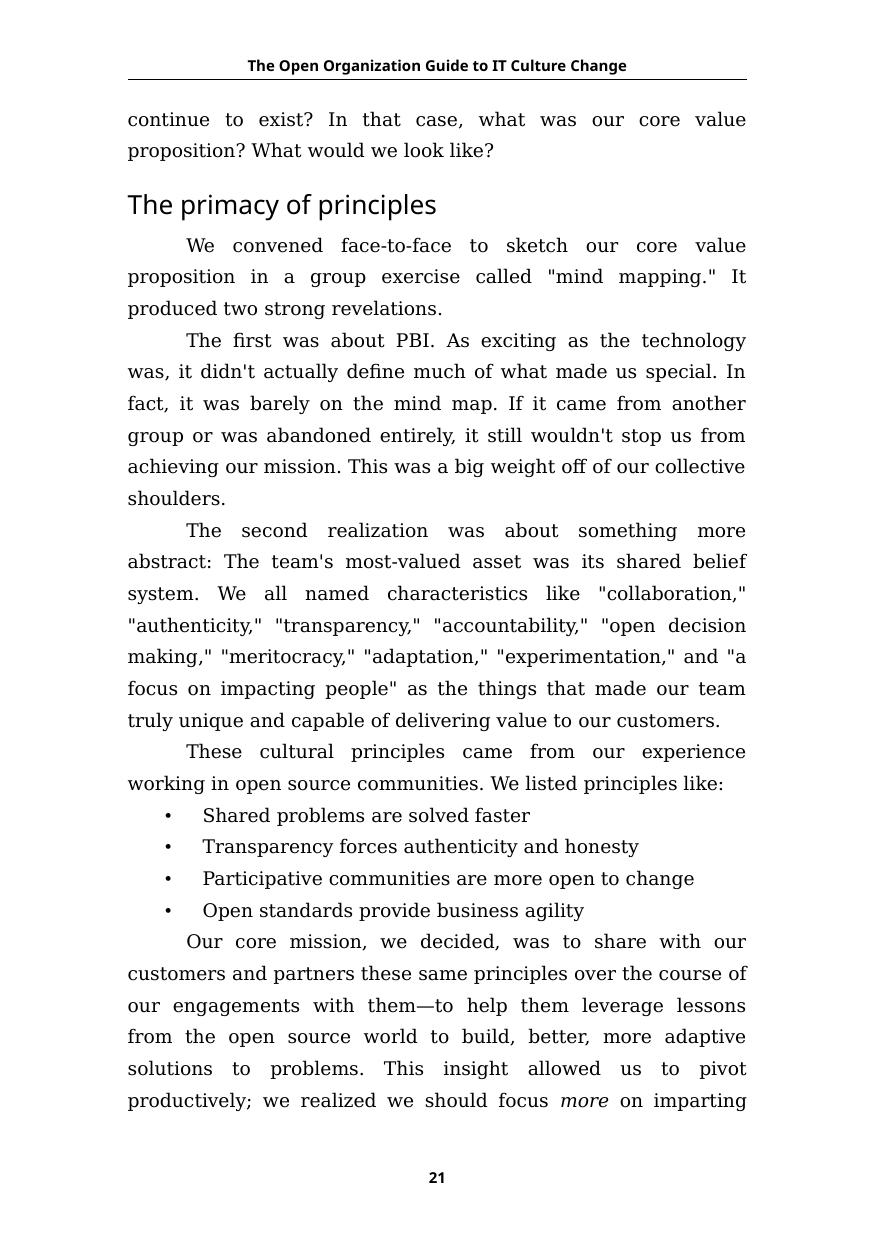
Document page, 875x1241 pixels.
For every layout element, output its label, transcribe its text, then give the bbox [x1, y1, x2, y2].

list Open standards provide business agility [165, 900, 747, 922]
list Shared problems are solved faster [165, 805, 747, 827]
text The first was about PBI. As exciting as the technology was, it didn't actually define much of what made us special. In fact, it was barely on the mind map. If it came from another group or was abandoned entirely, it still wouldn't stop us from achieving our mission. This was a big weight off of our collective shoulders. [127, 330, 747, 510]
list Transparency forces authenticity and honesty [165, 837, 747, 858]
text continue to exist? In that case, what was our core value proposition? What would we look like? [127, 109, 747, 162]
text The second realization was about something more abstract: The team's most-valued asset was its shared belief system. We all named characteristics like "collaboration," "authenticity," "transparency," "accountability," "open decision making," "meritocracy," "adaptation," "experimentation," and "a focus on impacting people" as the things that made our team truly unique and capable of delivering value to our customers. [127, 520, 747, 732]
subtitle The primacy of principles [127, 187, 747, 222]
list Participative communities are more open to change [165, 868, 747, 890]
text We convened face-to-face to sketch our core value proposition in a group exercise called "mind mapping." It produced two strong revelations. [127, 235, 747, 320]
text Our core mission, we decided, was to share with our customers and partners these same principles over the course of our engagements with them—to help them leverage lessons from the open source world to build, better, more adaptive solutions to problems. This insight allowed us to pivot productively; we realized we should focus more on imparting [127, 932, 747, 1112]
text These cultural principles came from our experience working in open source communities. We listed principles like: [127, 742, 747, 795]
